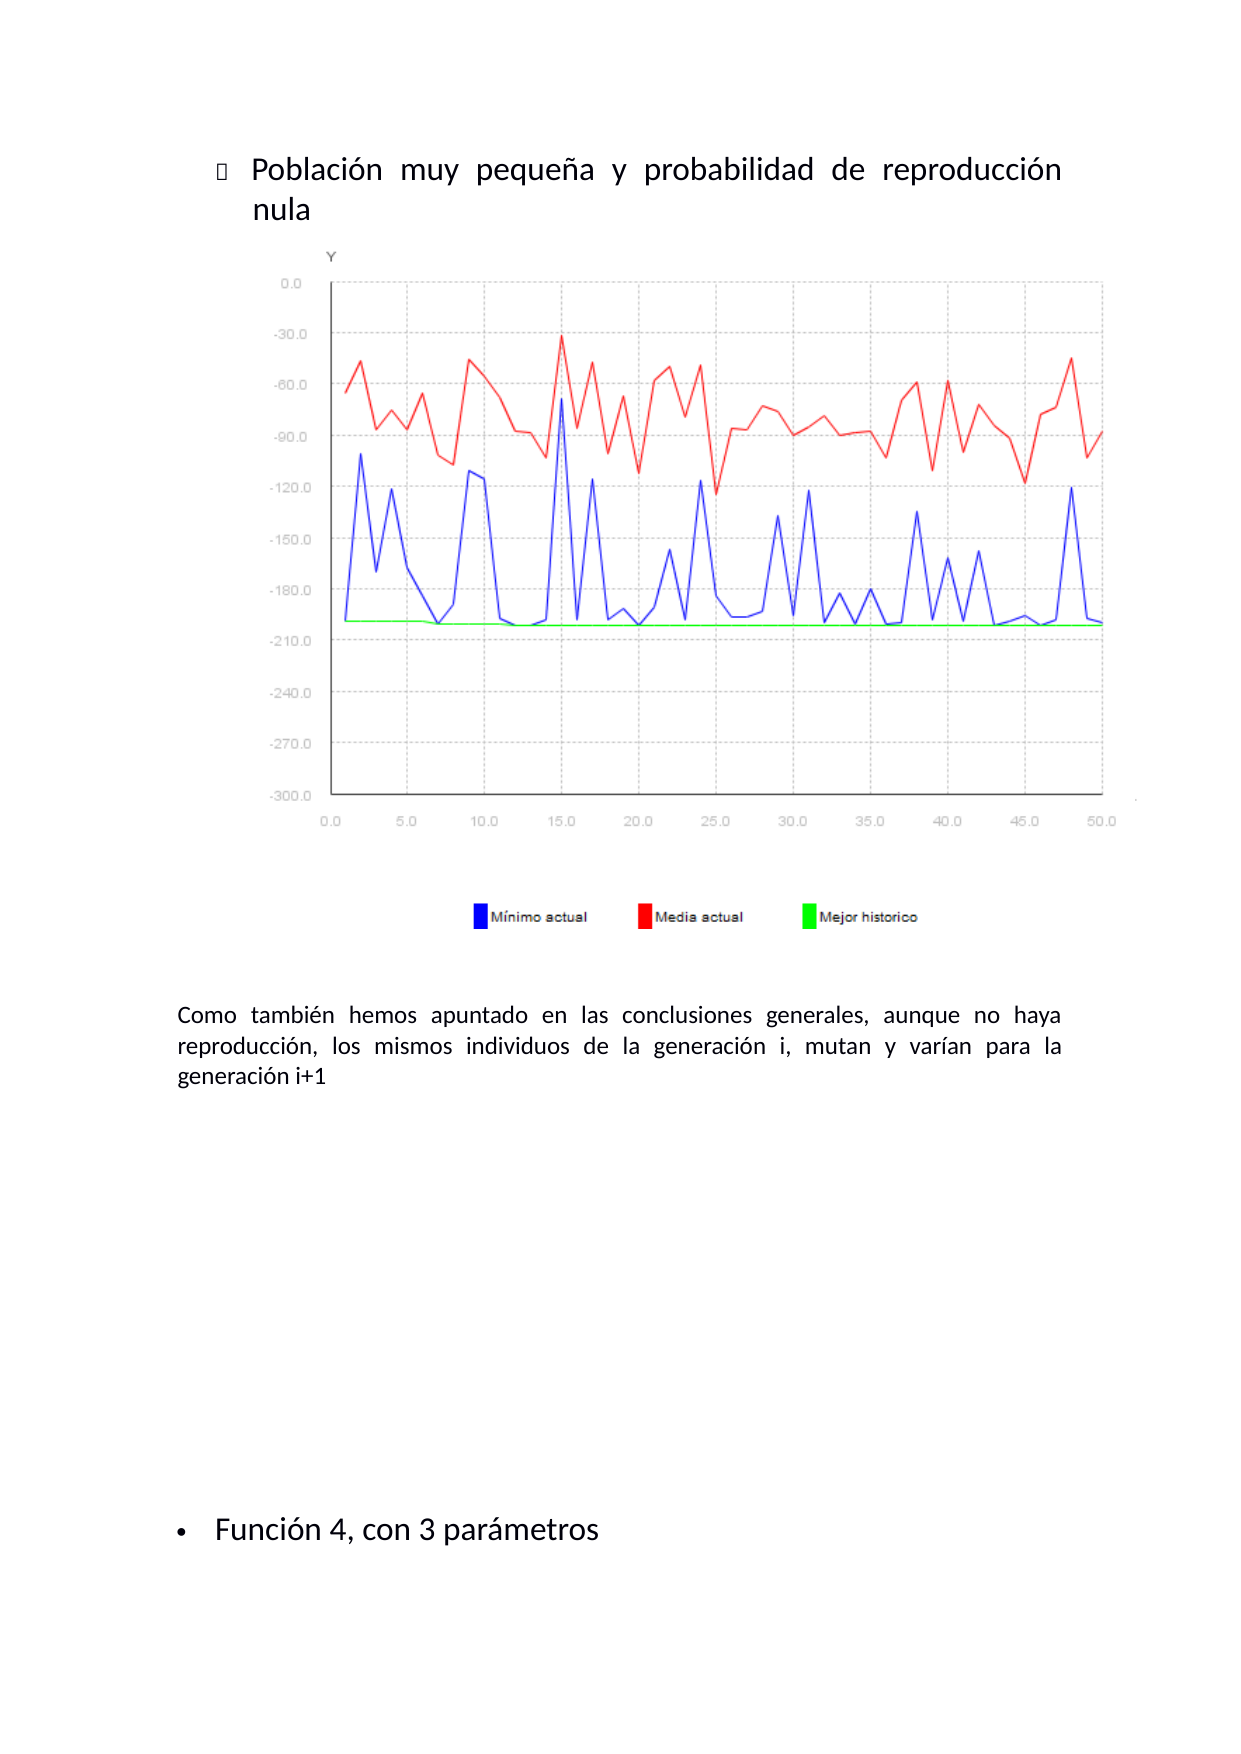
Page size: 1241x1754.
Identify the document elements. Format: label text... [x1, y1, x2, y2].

text Como también hemos apuntado en las conclusiones generales, aunque no haya reproducción, los mismos individuos de la generación i, mutan y varían para la generación i+1 [177, 999, 1063, 1091]
picture [252, 229, 1137, 929]
list Población muy pequeña y probabilidad de reproducción nula [215, 148, 1063, 929]
list Función 4, con 3 parámetros [177, 1508, 1063, 1549]
